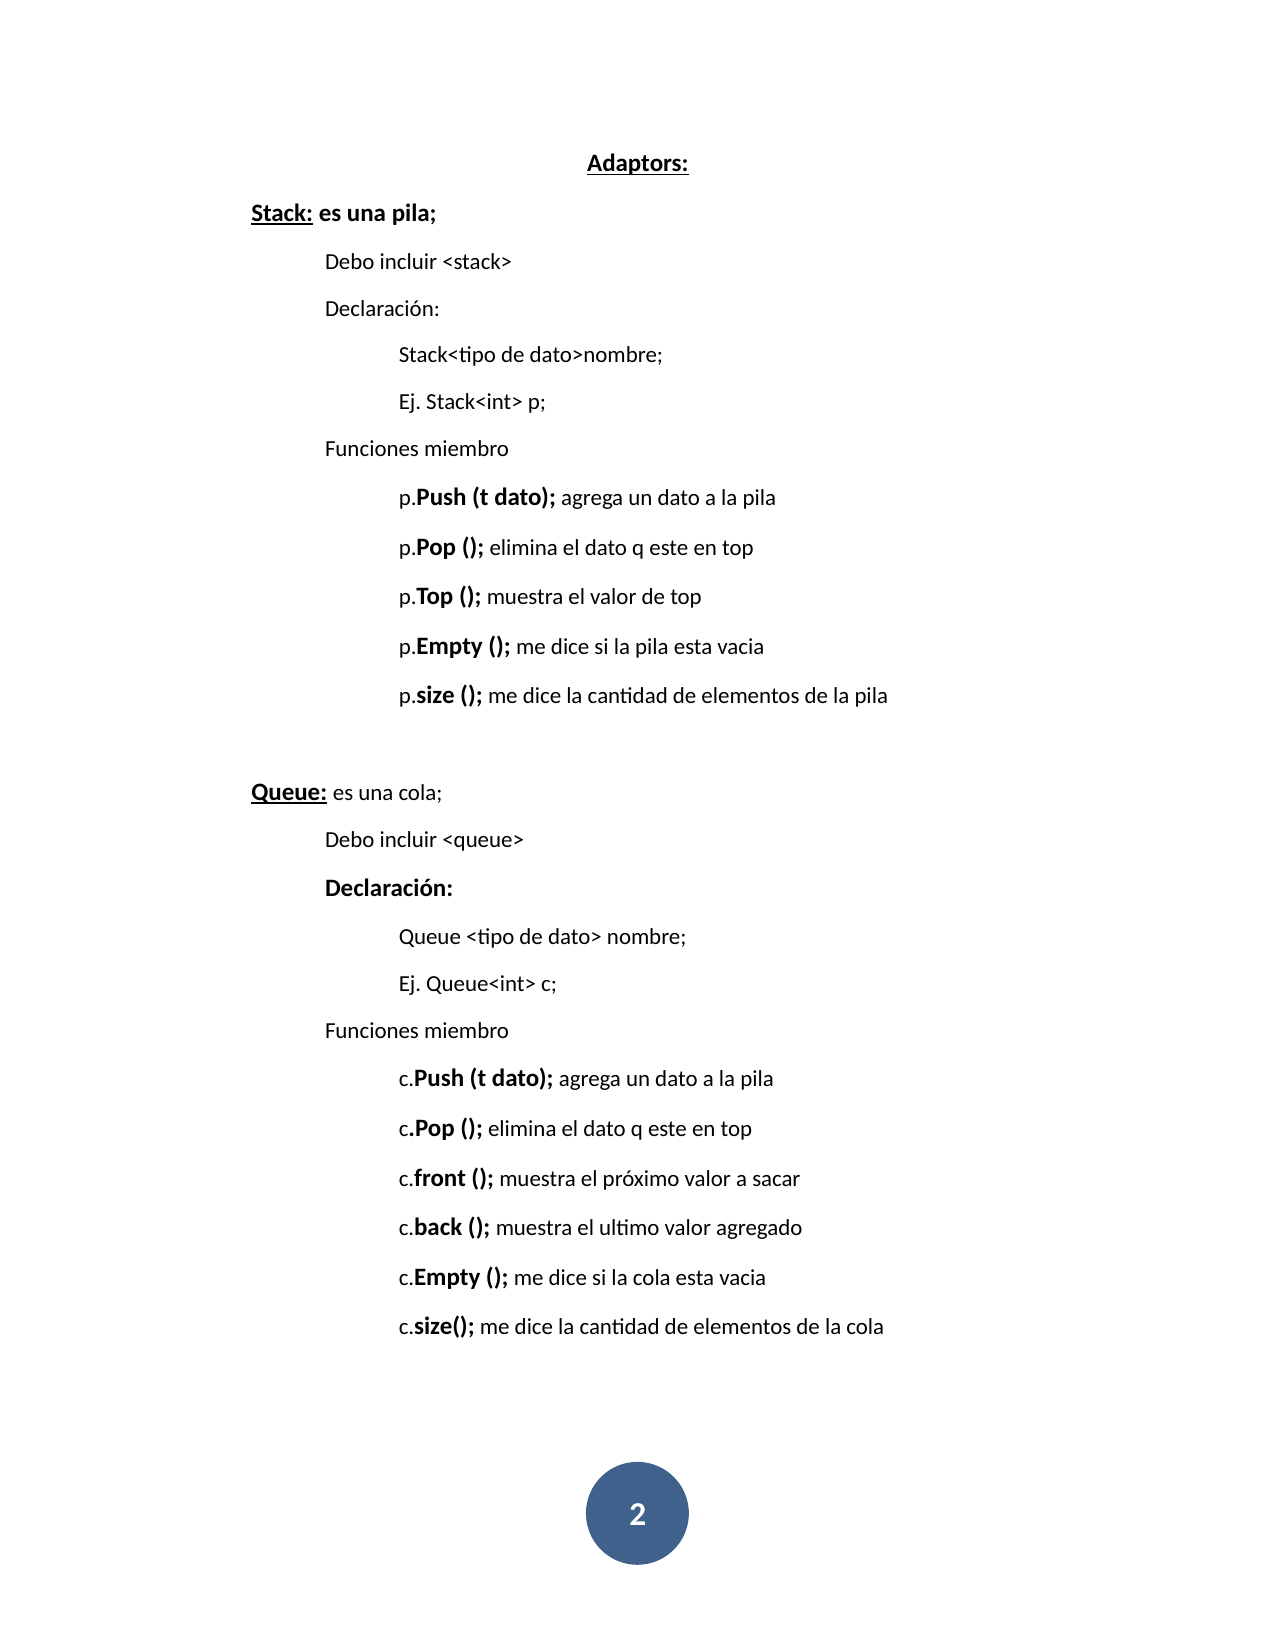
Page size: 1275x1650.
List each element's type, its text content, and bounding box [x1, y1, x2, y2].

text Debo incluir <stack> [251, 247, 1098, 275]
text Adaptors: [177, 148, 1098, 178]
text Queue: es una cola; [177, 776, 1098, 806]
text c.size(); me dice la cantidad de elementos de la cola [325, 1311, 1098, 1341]
text p.Pop (); elimina el dato q este en top [177, 531, 1098, 561]
text c.back (); muestra el ultimo valor agregado [325, 1211, 1098, 1242]
text p.Push (t dato); agrega un dato a la pila [177, 481, 1098, 512]
text Stack<tipo de dato>nombre; [325, 341, 1098, 368]
text c.Push (t dato); agrega un dato a la pila [177, 1063, 1098, 1093]
text Ej. Stack<int> p; [325, 387, 1098, 415]
text p.size (); me dice la cantidad de elementos de la pila [325, 679, 1098, 710]
text Debo incluir <queue> [251, 826, 1098, 853]
text Ej. Queue<int> c; [325, 969, 1098, 997]
text c.Pop (); elimina el dato q este en top [177, 1112, 1098, 1143]
text Declaración: [251, 872, 1098, 903]
text Queue <tipo de dato> nombre; [325, 922, 1098, 950]
text Funciones miembro [251, 1016, 1098, 1044]
text Stack: es una pila; [177, 197, 1098, 228]
text c.front (); muestra el próximo valor a sacar [177, 1162, 1098, 1192]
text Funciones miembro [251, 434, 1098, 462]
text p.Top (); muestra el valor de top [177, 580, 1098, 611]
text p.Empty (); me dice si la pila esta vacia [177, 630, 1098, 660]
text c.Empty (); me dice si la cola esta vacia [177, 1261, 1098, 1291]
text Declaración: [251, 294, 1098, 322]
